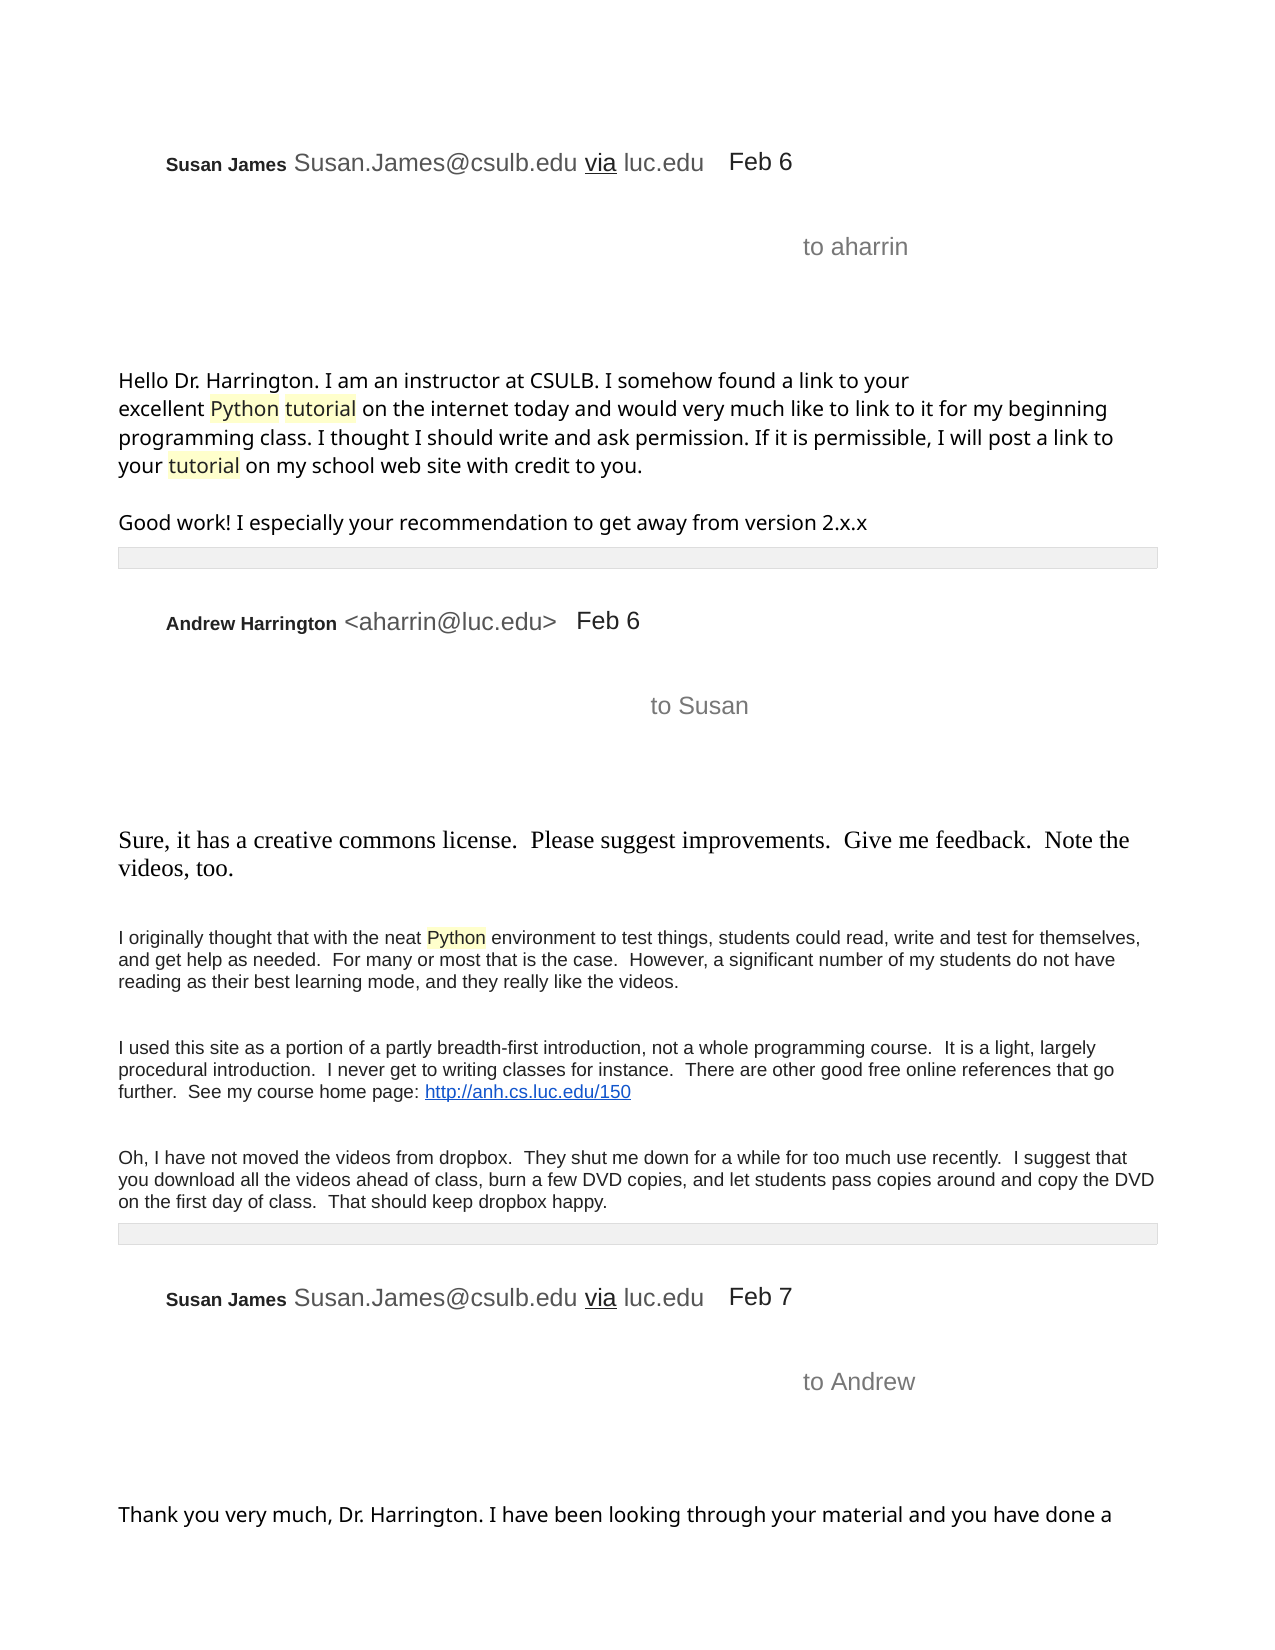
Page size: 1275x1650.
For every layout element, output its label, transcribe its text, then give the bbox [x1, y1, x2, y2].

table_header [166, 1282, 724, 1313]
table_header Feb 7 [724, 1282, 797, 1313]
table_header Feb 6 [724, 147, 797, 178]
table_header to aharrin [803, 232, 919, 280]
table_header to Andrew [803, 1367, 926, 1414]
text I originally thought that with the neat Python environment to test things, students could read, write and test for themselves, and get help as needed. For many or most that is the case. However, a significant number of my students do not have reading as their best learning mode, and they really like the videos. [118, 927, 1157, 992]
table_cell [166, 637, 650, 739]
table_header Susan James Susan.James@csulb.edu via luc.edu [166, 148, 719, 177]
text Sure, it has a creative commons license. Please suggest improvements. Give me feedback. Note the videos, too. [118, 825, 1157, 882]
table_header [797, 147, 803, 178]
table_header to Susan [650, 691, 760, 739]
table_cell [166, 1313, 803, 1414]
table_header Susan James Susan.James@csulb.edu via luc.edu [166, 1283, 719, 1311]
table_header [803, 147, 927, 280]
table_header [166, 606, 571, 637]
table_header [803, 1282, 934, 1414]
text Oh, I have not moved the videos from dropbox. They shut me down for a while for too much use recently. I suggest that you download all the videos ahead of class, burn a few DVD copies, and let students pass copies around and copy the DVD on the first day of class. That should keep dropbox happy. [118, 1147, 1157, 1212]
table_header Feb 6 [571, 606, 645, 637]
table_header [166, 147, 724, 178]
table_header Andrew Harrington <aharrin@luc.edu> [166, 607, 567, 636]
text Hello Dr. Harrington. I am an instructor at CSULB. I somehow found a link to your excellent Python tutorial on the internet today and would very much like to link to it for my beginning programming class. I thought I should write and ask permission. If it is permissible, I will post a link to your tutorial on my school web site with credit to you. Good work! I especially your recommendation to get away from version 2.x.x [118, 366, 1157, 536]
text I used this site as a portion of a partly breadth-first introduction, not a whole programming course. It is a light, largely procedural introduction. I never get to writing classes for instance. There are other good free online references that go further. See my course home page: http://anh.cs.luc.edu/150 [118, 1037, 1157, 1102]
table_header [797, 1282, 803, 1313]
table_header [650, 606, 768, 739]
table_header [645, 606, 650, 637]
text Thank you very much, Dr. Harrington. I have been looking through your material and you have done a [118, 1500, 1157, 1529]
table_cell [166, 178, 803, 280]
